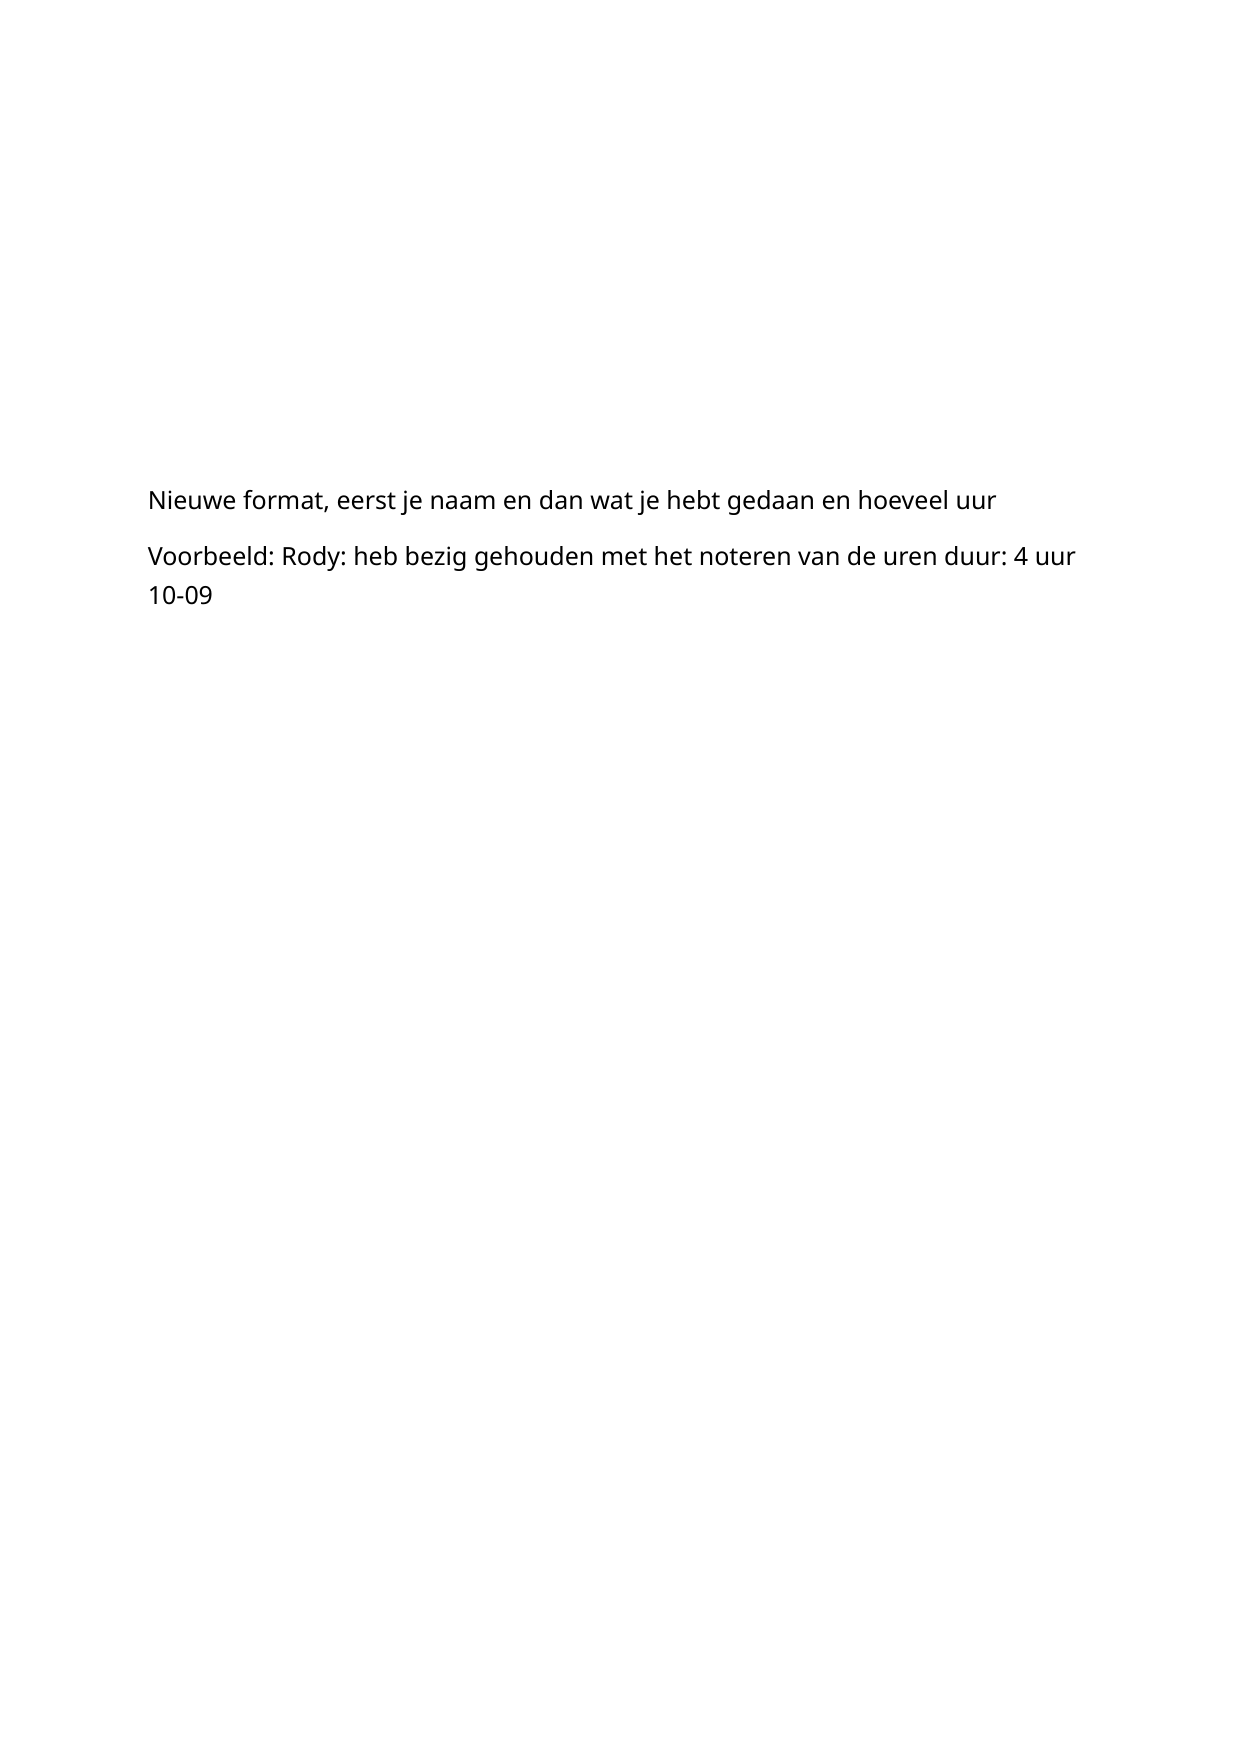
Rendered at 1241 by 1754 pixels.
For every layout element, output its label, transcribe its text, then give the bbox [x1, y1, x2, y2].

text Nieuwe format, eerst je naam en dan wat je hebt gedaan en hoeveel uur [148, 483, 1093, 517]
text Voorbeeld: Rody: heb bezig gehouden met het noteren van de uren duur: 4 uur 10-09 [148, 538, 1093, 612]
